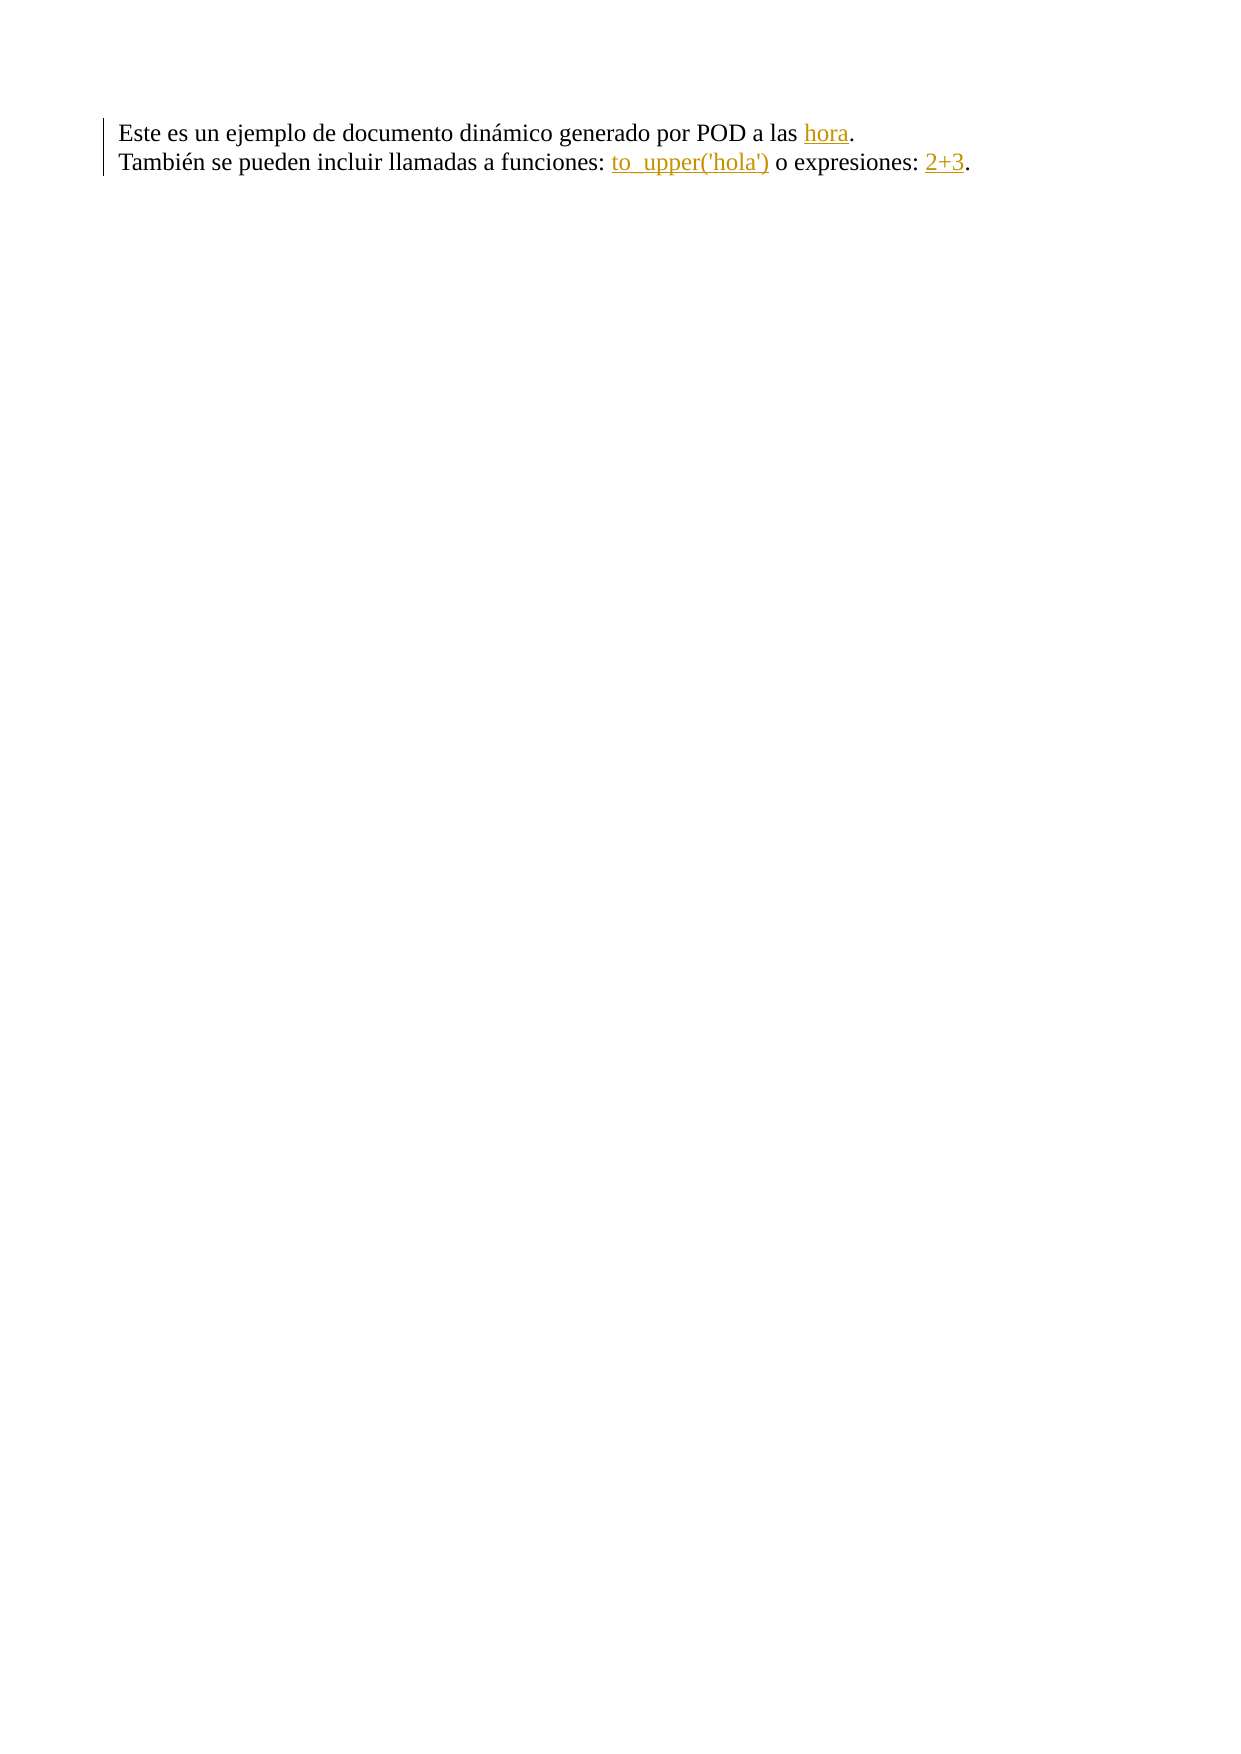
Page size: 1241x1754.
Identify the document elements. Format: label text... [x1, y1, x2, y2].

text También se pueden incluir llamadas a funciones: to_upper('hola') o expresiones: 2+3. [118, 147, 1122, 176]
text Este es un ejemplo de documento dinámico generado por POD a las hora. [118, 118, 1122, 147]
